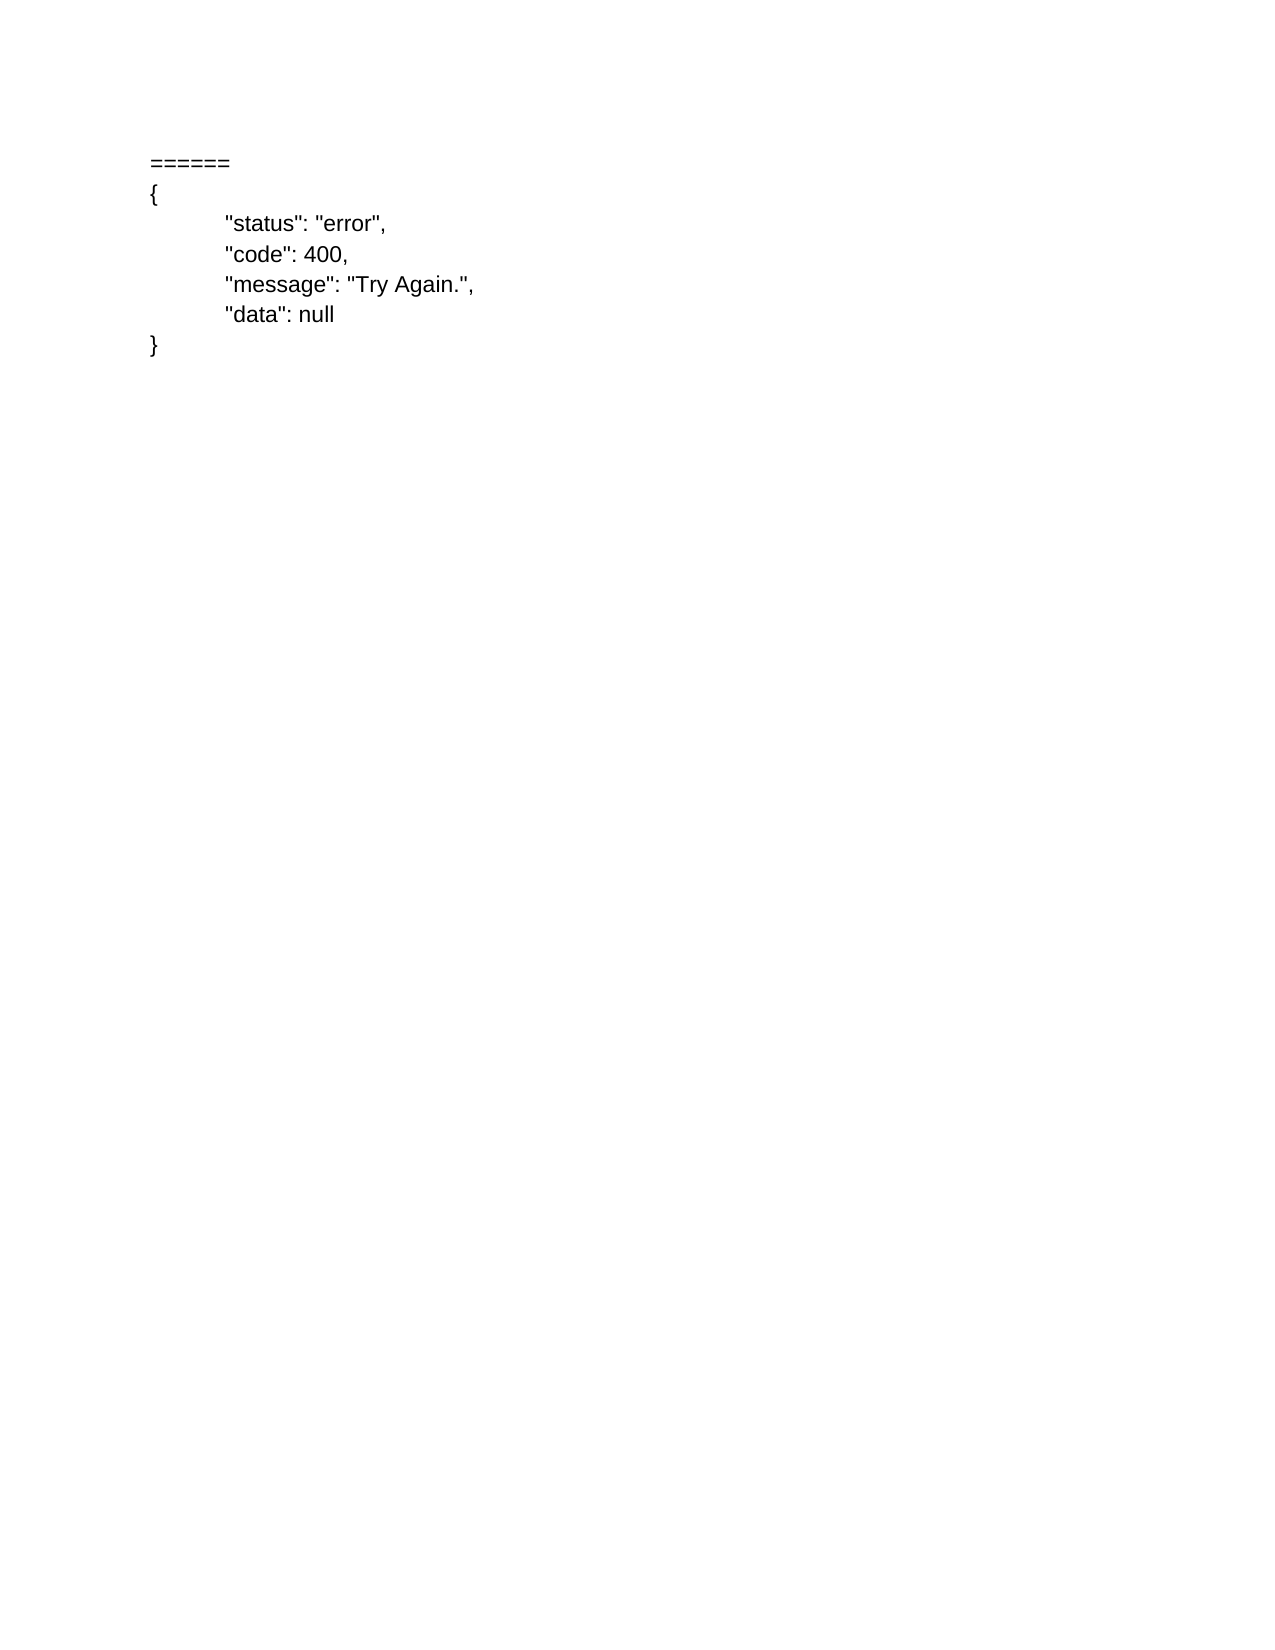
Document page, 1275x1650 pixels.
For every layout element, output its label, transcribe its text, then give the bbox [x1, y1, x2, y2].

text } [150, 331, 1125, 358]
text "code": 400, [150, 241, 1125, 267]
text ====== [150, 150, 1125, 176]
text { [150, 180, 1125, 207]
text "message": "Try Again.", [150, 271, 1125, 297]
text "data": null [150, 301, 1125, 327]
text "status": "error", [150, 210, 1125, 237]
